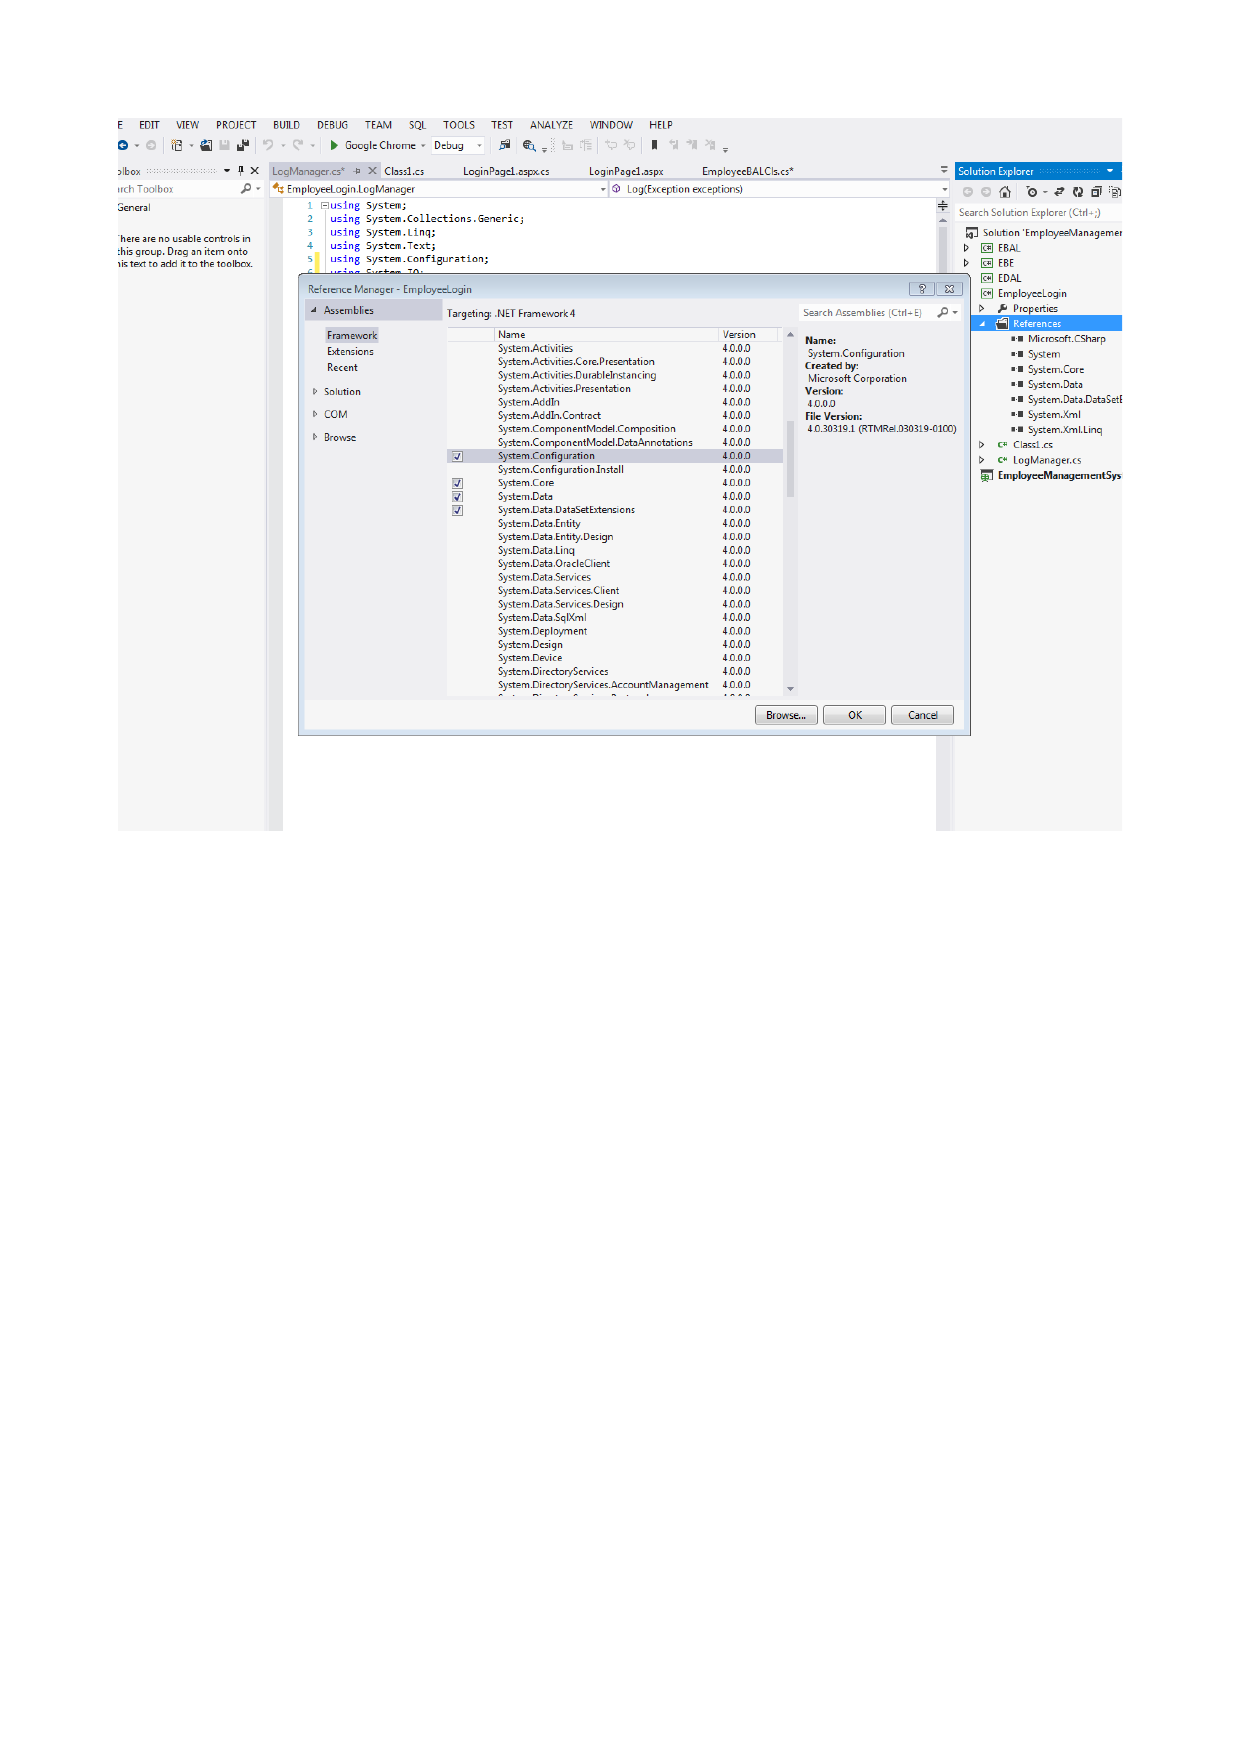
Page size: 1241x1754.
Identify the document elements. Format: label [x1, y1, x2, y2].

picture [118, 118, 1123, 831]
